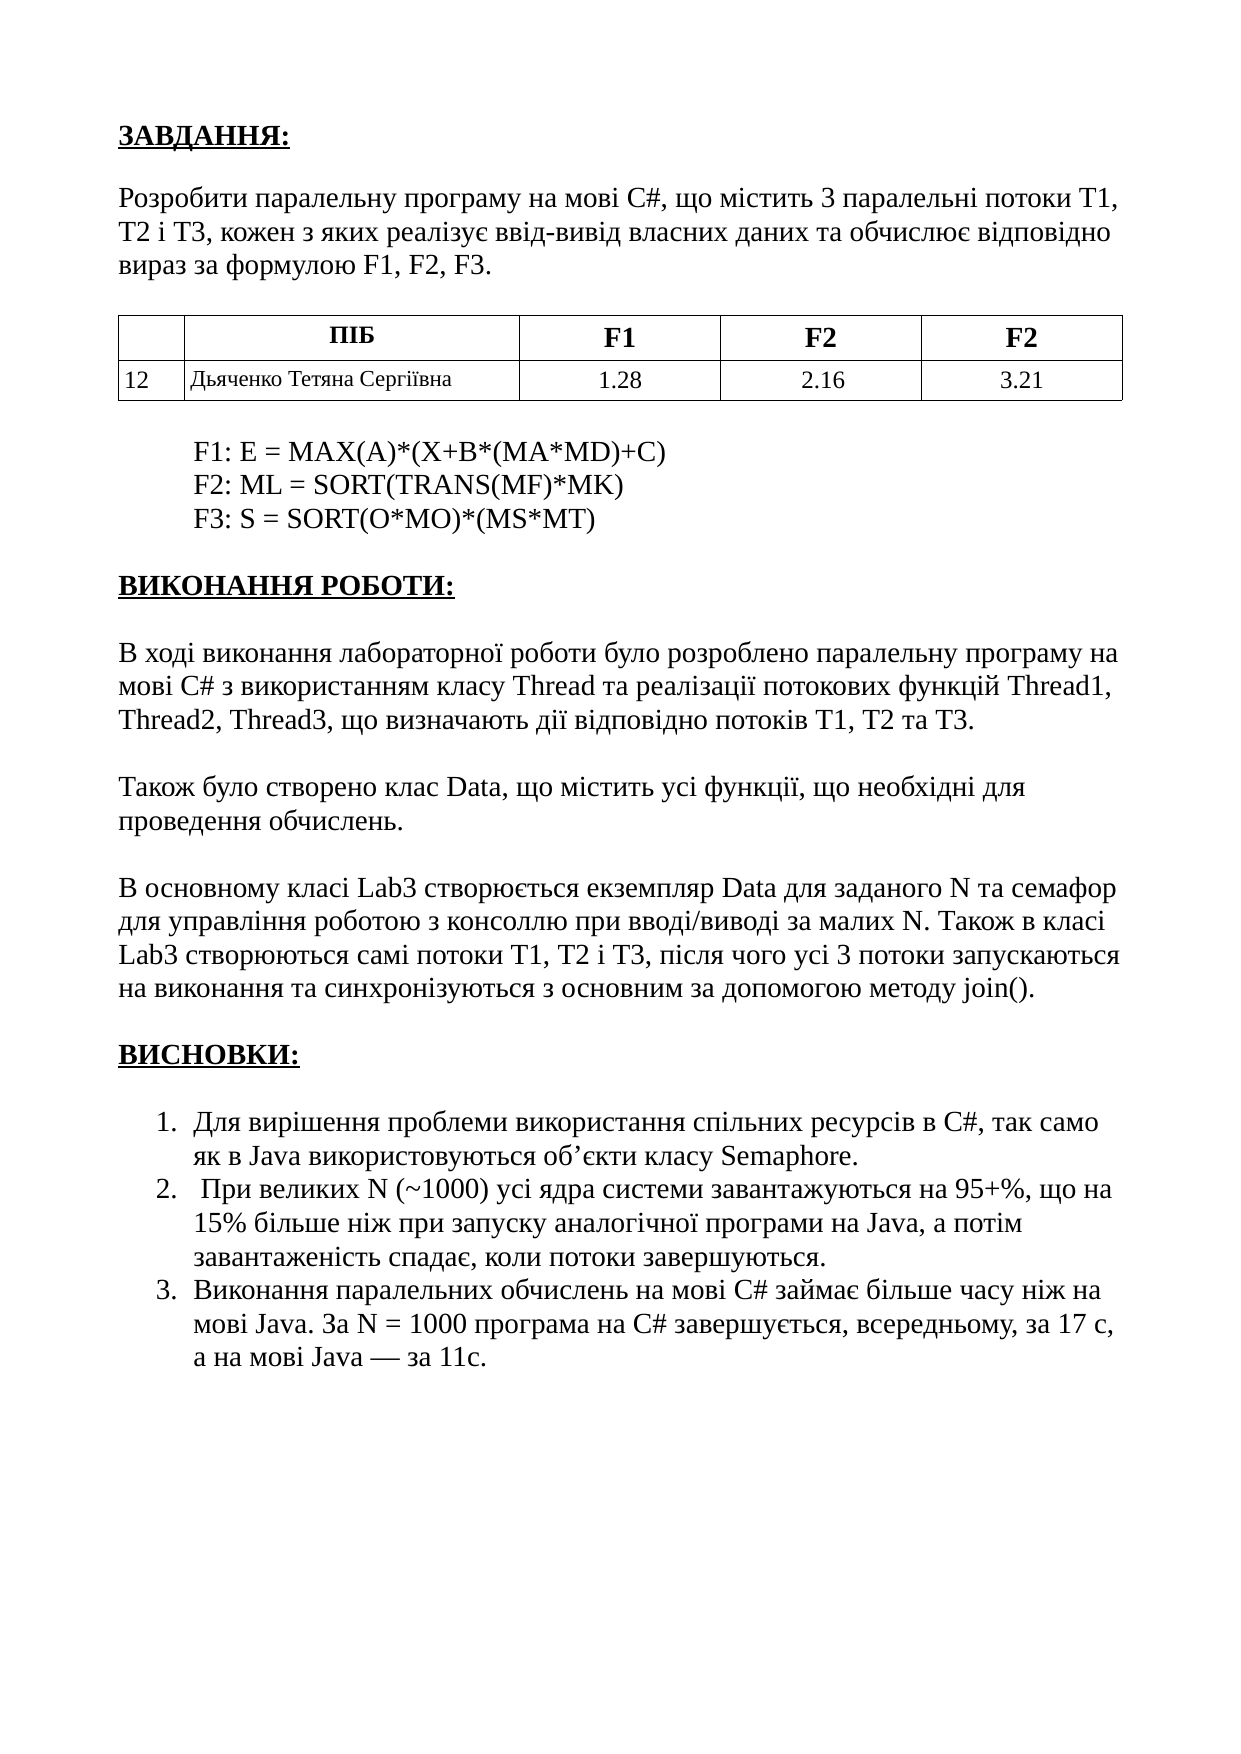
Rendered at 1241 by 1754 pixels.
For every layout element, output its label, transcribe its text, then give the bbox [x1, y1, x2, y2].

text F2: ML = SORT(TRANS(MF)*MK) [118, 467, 1122, 501]
text F3: S = SORT(O*MO)*(MS*MT) [118, 501, 1122, 534]
table_header ПІБ [185, 316, 519, 360]
table_header F1 [520, 316, 720, 360]
table_cell Дьяченко Тетяна Сергіївна [185, 361, 519, 400]
list При великих N (~1000) усі ядра системи завантажуються на 95+%, що на 15% більше ніж при запуску аналогічної програми на Java, а потім завантаженість спадає, коли потоки завершуються. [156, 1172, 1122, 1272]
table_header [119, 316, 184, 360]
table_cell 1.28 [520, 361, 720, 400]
text ВИСНОВКИ: [118, 1037, 1122, 1071]
text Розробити паралельну програму на мові С#, що містить 3 паралельні потоки Т1, Т2 і Т3, кожен з яких реалізує ввід-вивід власних даних та обчислює відповідно вираз за формулою F1, F2, F3. [118, 180, 1122, 281]
table_cell 12 [119, 361, 184, 400]
text В основному класі Lab3 створюється екземпляр Data для заданого N та семафор для управління роботою з консоллю при вводі/виводі за малих N. Також в класі Lab3 створюються самі потоки Т1, Т2 і Т3, після чого усі 3 потоки запускаються на виконання та синхронізуються з основним за допомогою методу join(). [118, 870, 1122, 1004]
table_cell 3.21 [922, 361, 1122, 400]
table_cell 2.16 [721, 361, 921, 400]
list Для вирішення проблеми використання спільних ресурсів в С#, так само як в Java використовуються об’єкти класу Semaphore. [156, 1104, 1122, 1172]
table_header F2 [922, 316, 1122, 360]
list Виконання паралельних обчислень на мові С# займає більше часу ніж на мові Java. За N = 1000 програма на С# завершується, всередньому, за 17 с, а на мові Java — за 11с. [156, 1272, 1122, 1373]
text F1: E = MAX(A)*(X+B*(MA*MD)+C) [118, 434, 1122, 467]
text В ході виконання лабораторної роботи було розроблено паралельну програму на мові C# з використанням класу Thread та реалізації потокових функцій Thread1, Thread2, Thread3, що визначають дії відповідно потоків Т1, Т2 та Т3. Також було створено клас Data, що містить усі функції, що необхідні для проведення обчислень. [118, 635, 1122, 836]
text ВИКОНАННЯ РОБОТИ: [118, 568, 1122, 601]
table_header F2 [721, 316, 921, 360]
text ЗАВДАННЯ: [118, 118, 1122, 152]
